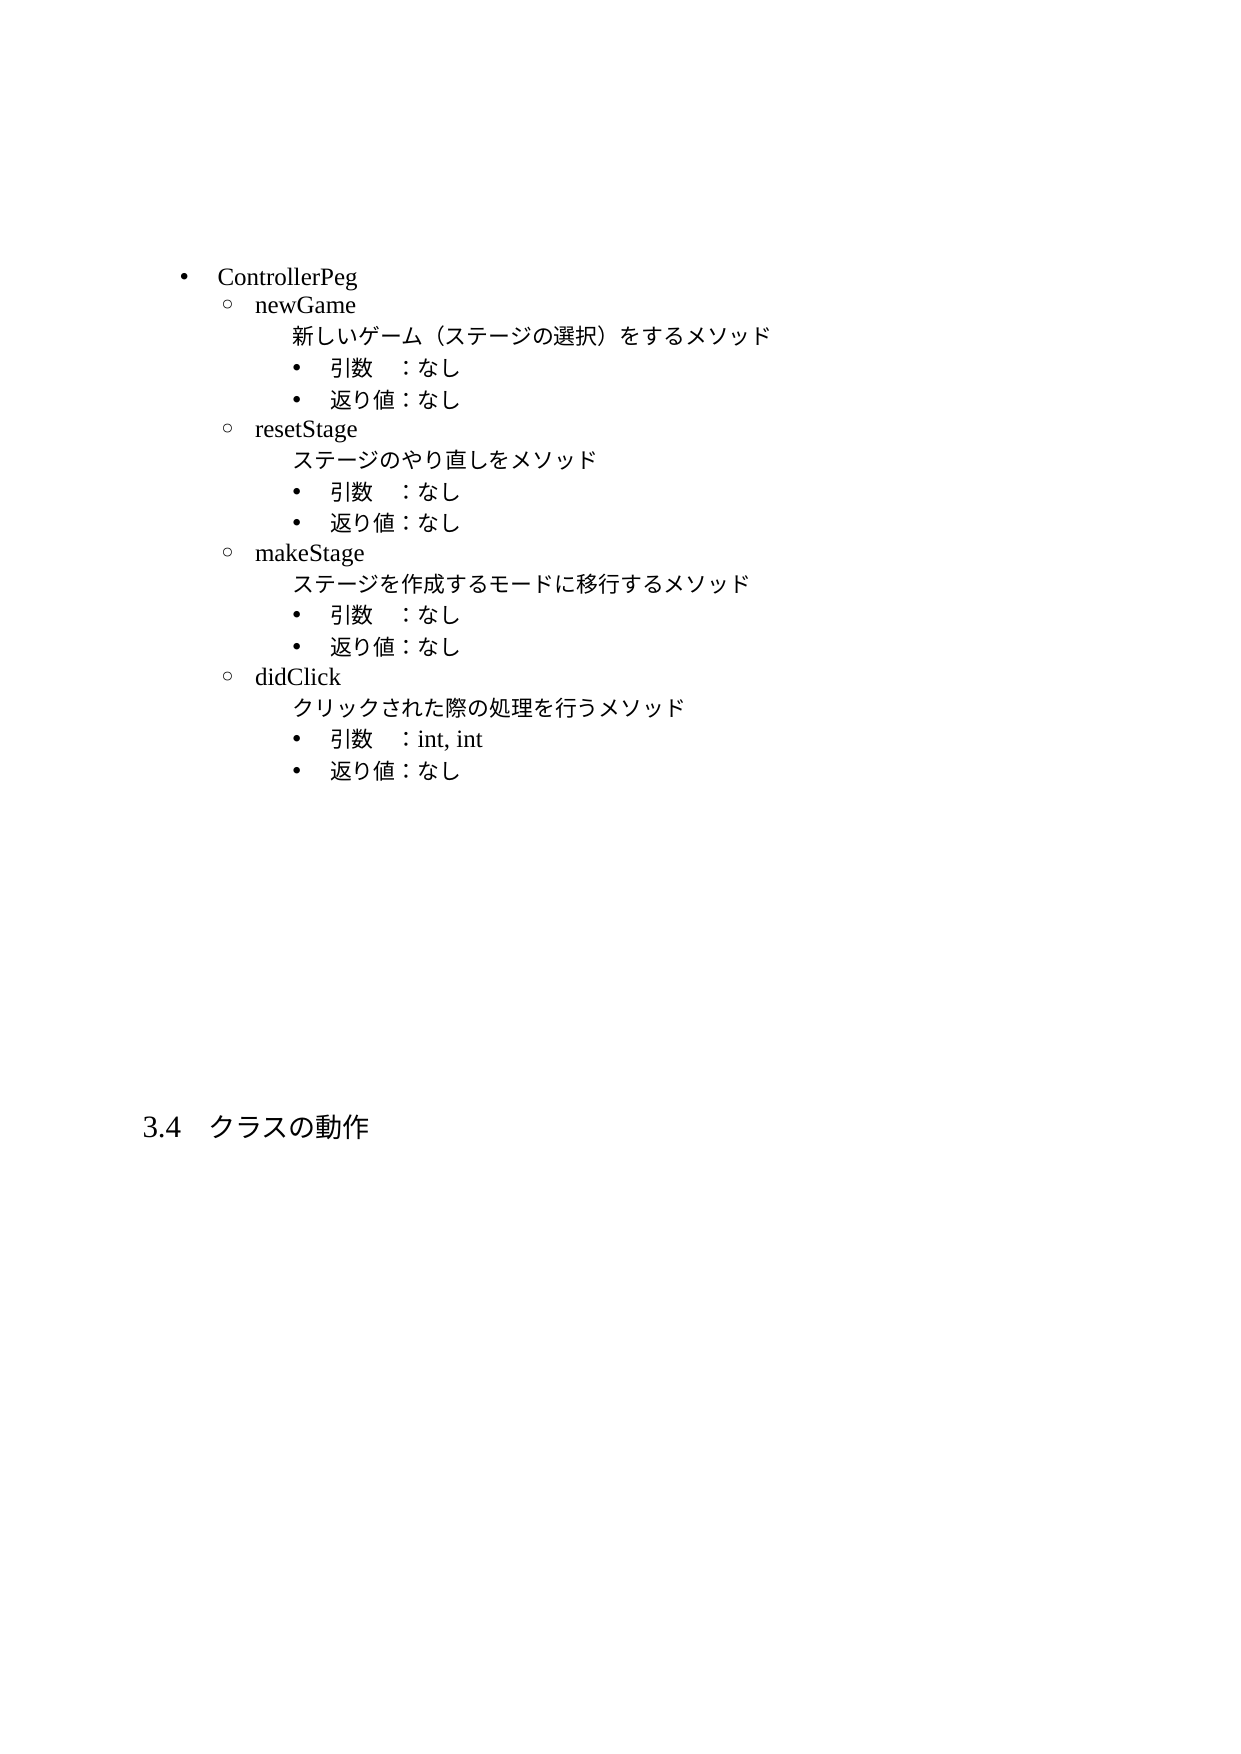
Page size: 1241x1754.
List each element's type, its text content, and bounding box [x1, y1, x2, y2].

text 3.4 クラスの動作 [142, 1106, 1122, 1146]
list 引数 ：なし [292, 351, 1122, 383]
list 返り値：なし [292, 630, 1122, 662]
list 返り値：なし [292, 383, 1122, 414]
list 引数 ：int, int [292, 722, 1122, 754]
list 引数 ：なし [292, 598, 1122, 630]
list 新しいゲーム（ステージの選択）をするメソッド [255, 319, 1122, 351]
list ステージのやり直しをメソッド [255, 443, 1122, 475]
list 返り値：なし [292, 506, 1122, 538]
list newGame [217, 291, 1122, 319]
list ステージを作成するモードに移行するメソッド [255, 567, 1122, 598]
list resetStage [217, 414, 1122, 443]
list ControllerPeg [180, 262, 1122, 291]
list 引数 ：なし [292, 475, 1122, 506]
list makeStage [217, 538, 1122, 567]
list 返り値：なし [292, 754, 1122, 786]
list クリックされた際の処理を行うメソッド [255, 691, 1122, 722]
list didClick [217, 662, 1122, 691]
